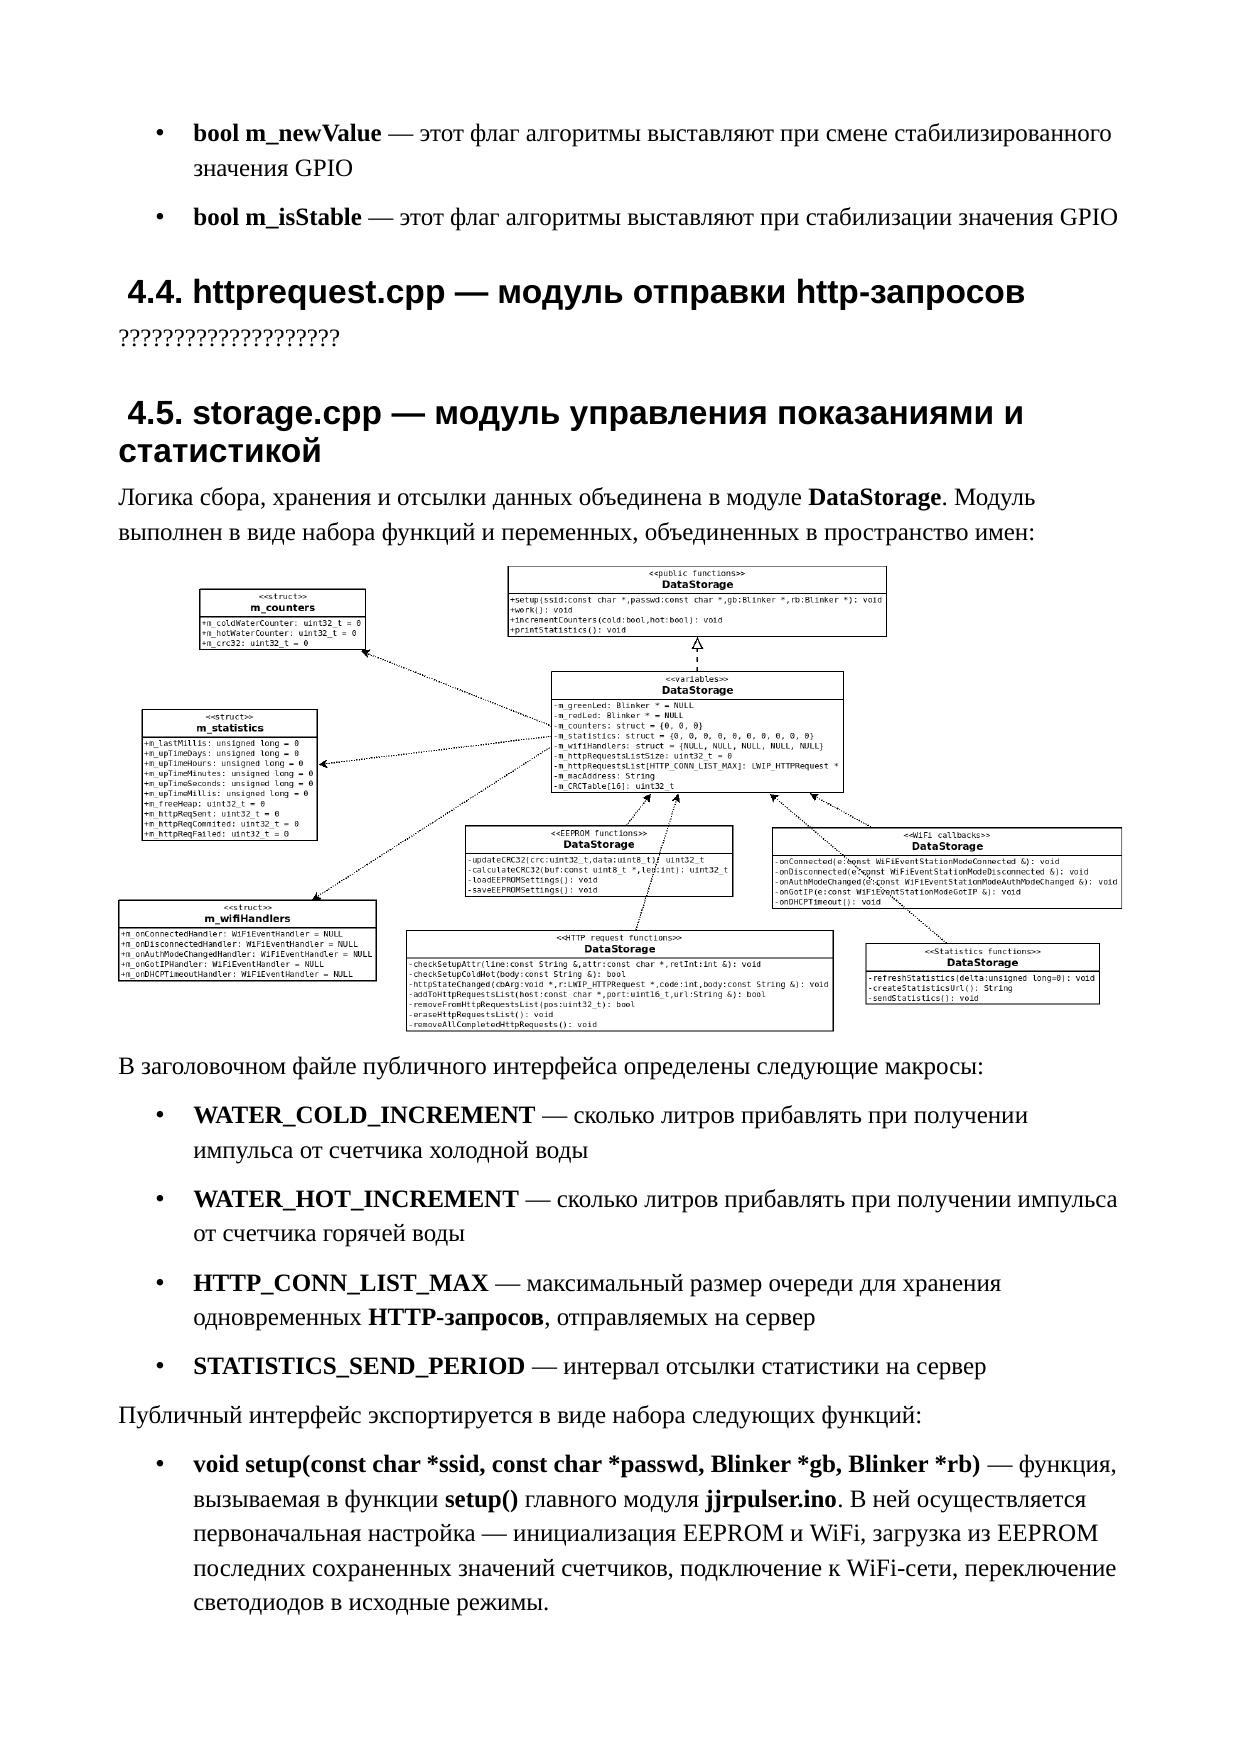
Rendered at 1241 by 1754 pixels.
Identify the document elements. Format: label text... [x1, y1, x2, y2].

list void setup(const char *ssid, const char *passwd, Blinker *gb, Blinker *rb) — функция, вызываемая в функции setup() главного модуля jjrpulser.ino. В ней осуществляется первоначальная настройка — инициализация EEPROM и WiFi, загрузка из EEPROM последних сохраненных значений счетчиков, подключение к WiFi-сети, переключение светодиодов в исходные режимы. [156, 1449, 1122, 1616]
list STATISTICS_SEND_PERIOD — интервал отсылки статистики на сервер [156, 1351, 1122, 1380]
list bool m_isStable — этот флаг алгоритмы выставляют при стабилизации значения GPIO [156, 202, 1122, 230]
text В заголовочном файле публичного интерфейса определены следующие макросы: [118, 1051, 1122, 1080]
text ???????????????????? [118, 323, 1122, 351]
list HTTP_CONN_LIST_MAX — максимальный размер очереди для хранения одновременных HTTP-запросов, отправляемых на сервер [156, 1268, 1122, 1331]
picture [118, 566, 1123, 1032]
subtitle httprequest.cpp — модуль отправки http-запросов [118, 272, 1122, 310]
list WATER_HOT_INCREMENT — сколько литров прибавлять при получении импульса от счетчика горячей воды [156, 1184, 1122, 1247]
text Логика сбора, хранения и отсылки данных объединена в модуле DataStorage. Модуль выполнен в виде набора функций и переменных, объединенных в пространство имен: [118, 482, 1122, 546]
text Публичный интерфейс экспортируется в виде набора следующих функций: [118, 1400, 1122, 1429]
list bool m_newValue — этот флаг алгоритмы выставляют при смене стабилизированного значения GPIO [156, 118, 1122, 181]
subtitle storage.cpp — модуль управления показаниями и статистикой [118, 393, 1122, 470]
list WATER_COLD_INCREMENT — сколько литров прибавлять при получении импульса от счетчика холодной воды [156, 1101, 1122, 1164]
